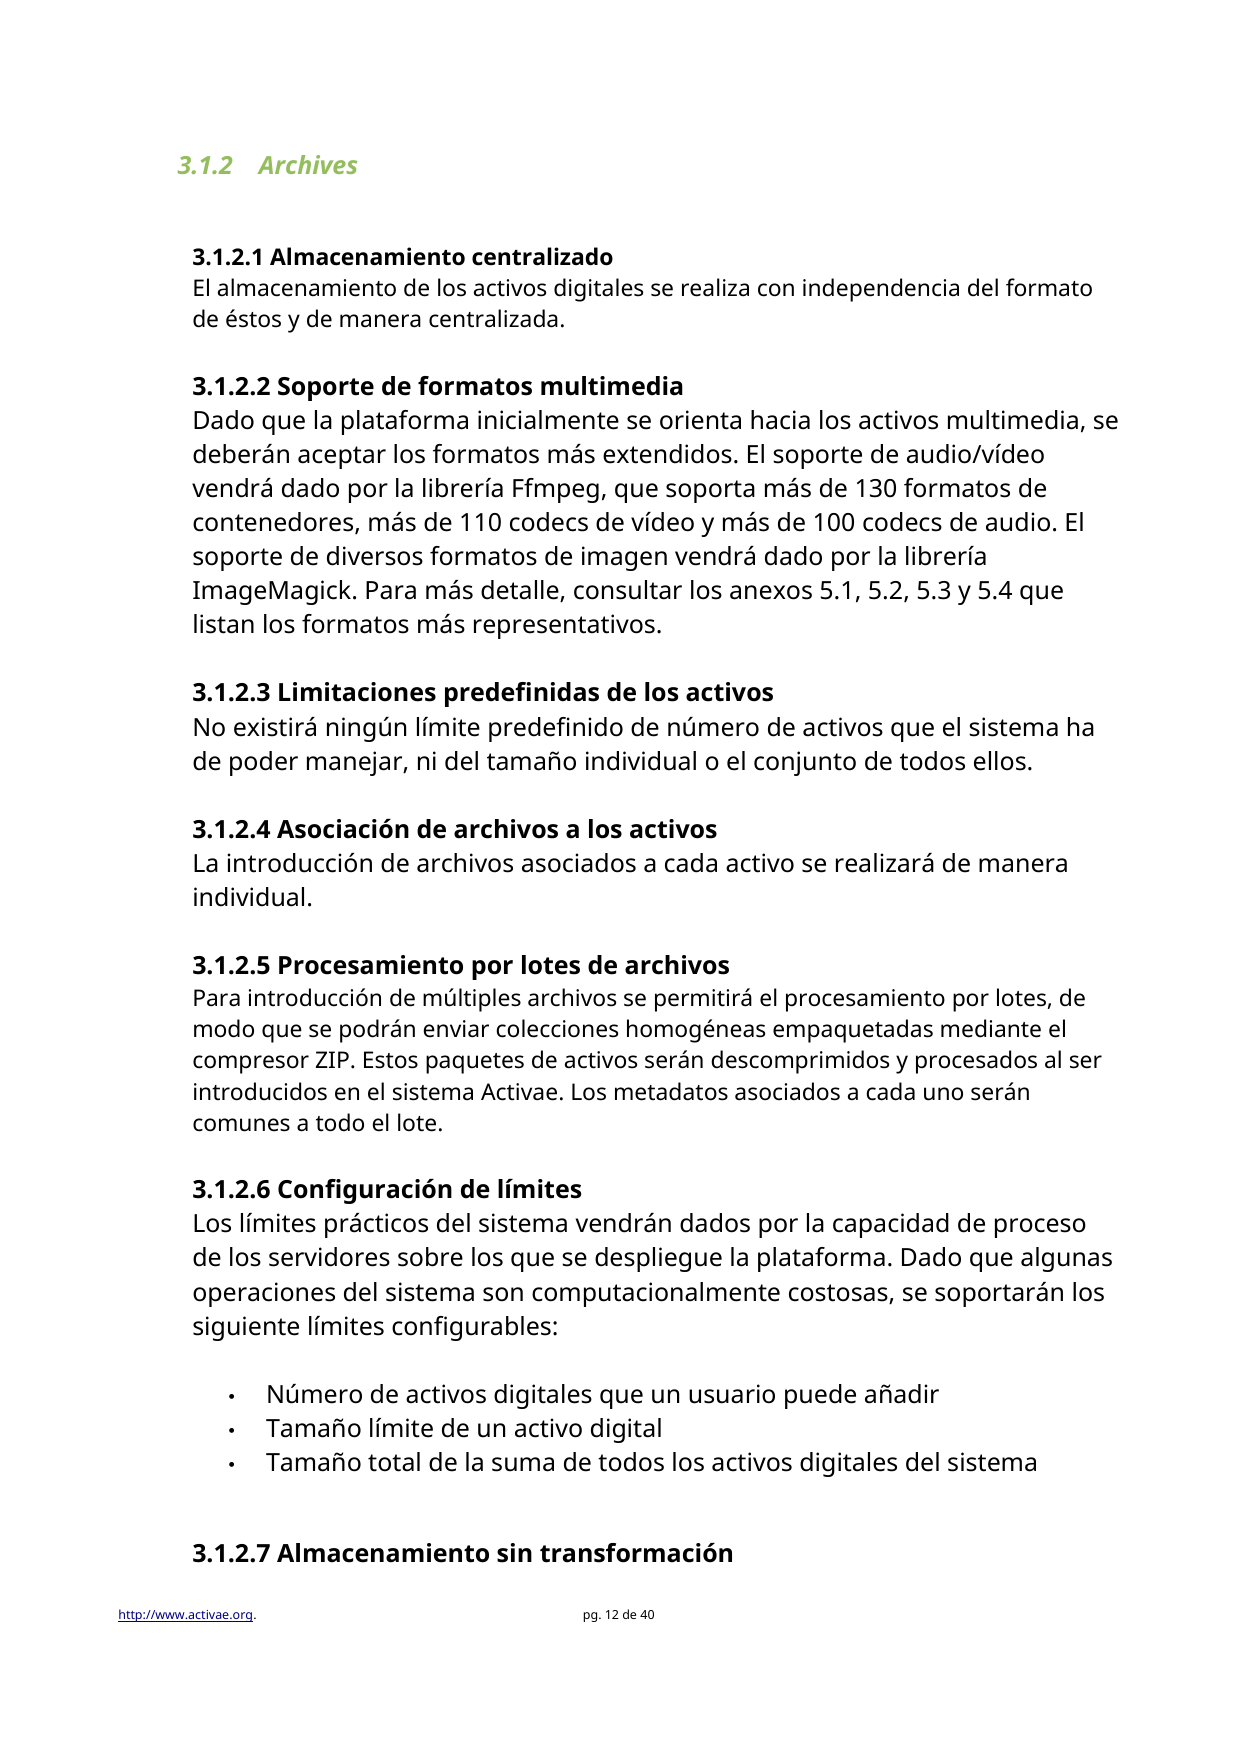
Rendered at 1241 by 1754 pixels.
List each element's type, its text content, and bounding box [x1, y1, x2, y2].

text 3.1.2.1 Almacenamiento centralizado [192, 241, 1122, 272]
subtitle Archives [118, 148, 1122, 182]
text Dado que la plataforma inicialmente se orienta hacia los activos multimedia, se deberán aceptar los formatos más extendidos. El soporte de audio/vídeo vendrá dado por la librería Ffmpeg, que soporta más de 130 formatos de contenedores, más de 110 codecs de vídeo y más de 100 codecs de audio. El soporte de diversos formatos de imagen vendrá dado por la librería ImageMagick. Para más detalle, consultar los anexos 5.1, 5.2, 5.3 y 5.4 que listan los formatos más representativos. [192, 403, 1122, 641]
text 3.1.2.7 Almacenamiento sin transformación [192, 1535, 1122, 1569]
text El almacenamiento de los activos digitales se realiza con independencia del formato de éstos y de manera centralizada. [192, 272, 1122, 334]
text No existirá ningún límite predefinido de número de activos que el sistema ha de poder manejar, ni del tamaño individual o el conjunto de todos ellos. [192, 709, 1122, 777]
text La introducción de archivos asociados a cada activo se realizará de manera individual. [192, 845, 1122, 913]
list Tamaño límite de un activo digital [228, 1410, 1122, 1444]
text 3.1.2.2 Soporte de formatos multimedia [192, 368, 1122, 403]
text 3.1.2.4 Asociación de archivos a los activos [192, 811, 1122, 845]
text 3.1.2.5 Procesamiento por lotes de archivos [192, 948, 1122, 982]
list Tamaño total de la suma de todos los activos digitales del sistema [228, 1444, 1122, 1478]
text 3.1.2.6 Configuración de límites [118, 1172, 1122, 1206]
text Para introducción de múltiples archivos se permitirá el procesamiento por lotes, de modo que se podrán enviar colecciones homogéneas empaquetadas mediante el compresor ZIP. Estos paquetes de activos serán descomprimidos y procesados al ser introducidos en el sistema Activae. Los metadatos asociados a cada uno serán comunes a todo el lote. [192, 982, 1122, 1138]
list Número de activos digitales que un usuario puede añadir [228, 1376, 1122, 1410]
text Los límites prácticos del sistema vendrán dados por la capacidad de proceso de los servidores sobre los que se despliegue la plataforma. Dado que algunas operaciones del sistema son computacionalmente costosas, se soportarán los siguiente límites configurables: [192, 1206, 1122, 1342]
text 3.1.2.3 Limitaciones predefinidas de los activos [118, 675, 1122, 709]
